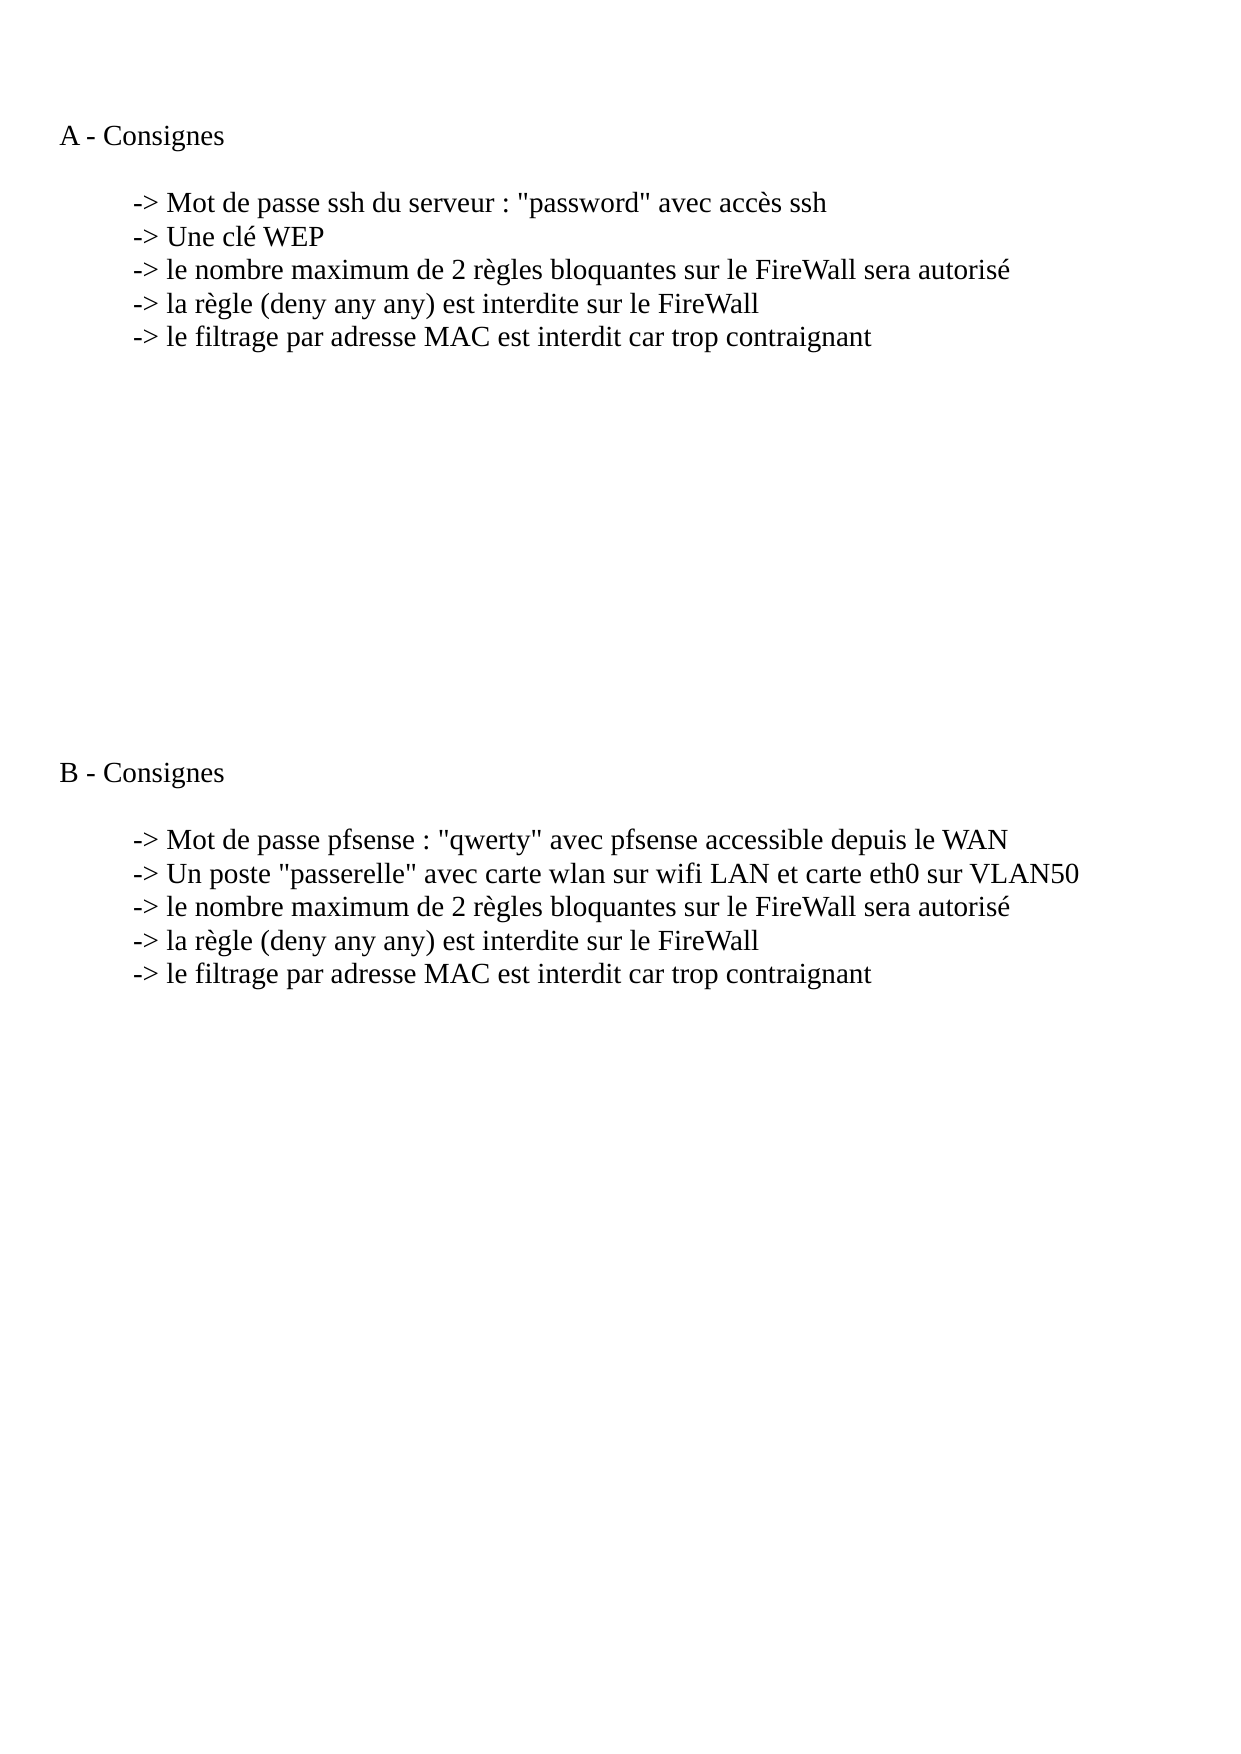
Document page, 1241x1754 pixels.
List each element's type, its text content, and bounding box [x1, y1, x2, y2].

text -> la règle (deny any any) est interdite sur le FireWall [59, 923, 1181, 957]
text -> Une clé WEP [59, 219, 1181, 252]
text -> le filtrage par adresse MAC est interdit car trop contraignant [59, 319, 1181, 353]
text -> Mot de passe ssh du serveur : "password" avec accès ssh [59, 185, 1181, 219]
text B - Consignes [59, 755, 1181, 789]
text -> la règle (deny any any) est interdite sur le FireWall [59, 286, 1181, 319]
text -> le nombre maximum de 2 règles bloquantes sur le FireWall sera autorisé [59, 252, 1181, 286]
text -> Un poste "passerelle" avec carte wlan sur wifi LAN et carte eth0 sur VLAN50 [59, 856, 1181, 889]
text -> Mot de passe pfsense : "qwerty" avec pfsense accessible depuis le WAN [59, 822, 1181, 856]
text -> le nombre maximum de 2 règles bloquantes sur le FireWall sera autorisé [59, 889, 1181, 923]
text -> le filtrage par adresse MAC est interdit car trop contraignant [59, 957, 1181, 990]
text A - Consignes [59, 118, 1181, 152]
